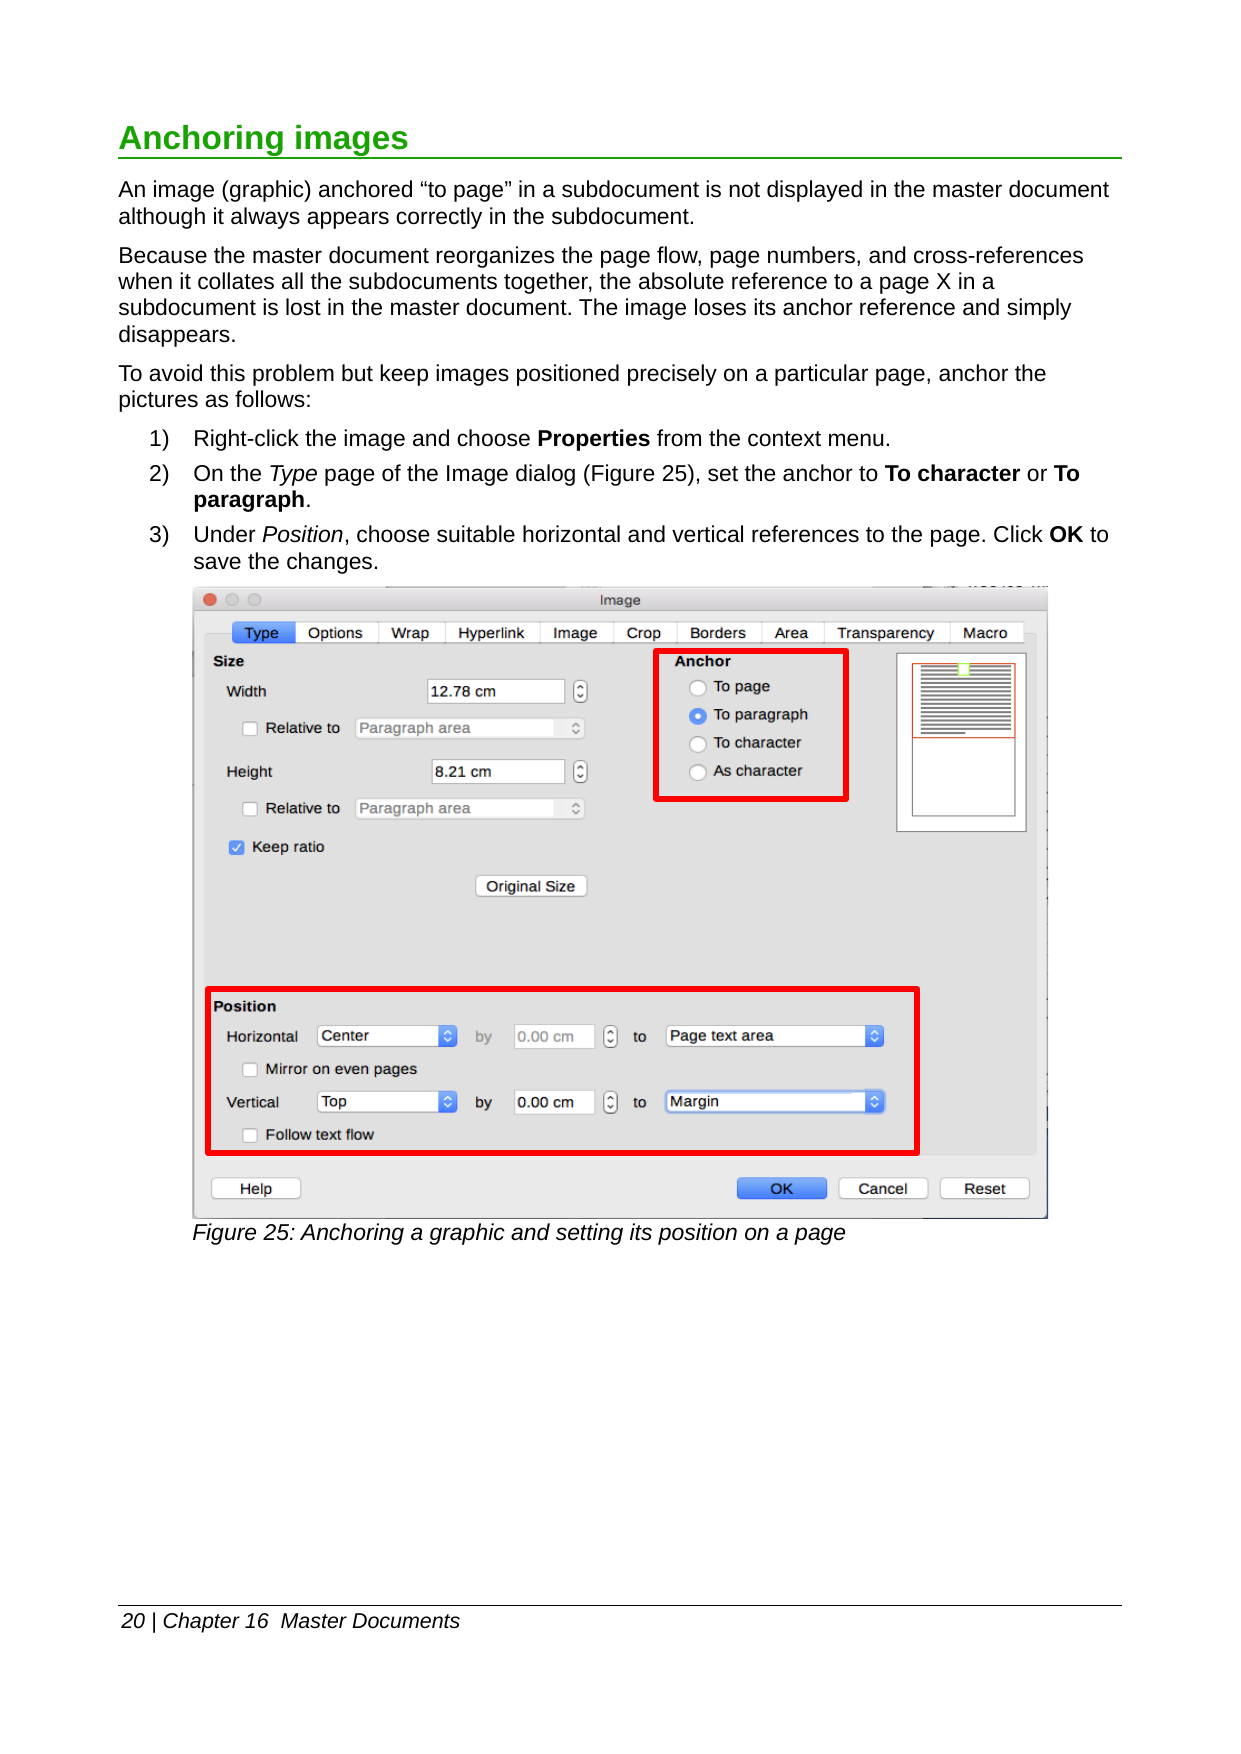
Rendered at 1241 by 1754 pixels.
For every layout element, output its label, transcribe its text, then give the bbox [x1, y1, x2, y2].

subtitle Anchoring images [118, 118, 1122, 157]
list On the Type page of the Image dialog (Figure 25), set the anchor to To character or To paragraph. [169, 460, 1122, 513]
list To avoid this problem but keep images positioned precisely on a particular page, anchor the pictures as follows: [118, 359, 1122, 412]
text An image (graphic) anchored “to page” in a subdocument is not displayed in the master document although it always appears correctly in the subdocument. [118, 176, 1122, 229]
text Figure 25: Anchoring a graphic and setting its position on a page [192, 1219, 1048, 1245]
picture [192, 586, 1049, 1219]
list Right-click the image and choose Properties from the context menu. [169, 425, 1122, 451]
list Under Position, choose suitable horizontal and vertical references to the page. Click OK to save the changes. [169, 521, 1122, 574]
text Because the master document reorganizes the page flow, page numbers, and cross-references when it collates all the subdocuments together, the absolute reference to a page X in a subdocument is lost in the master document. The image loses its anchor reference and simply disappears. [118, 242, 1122, 347]
